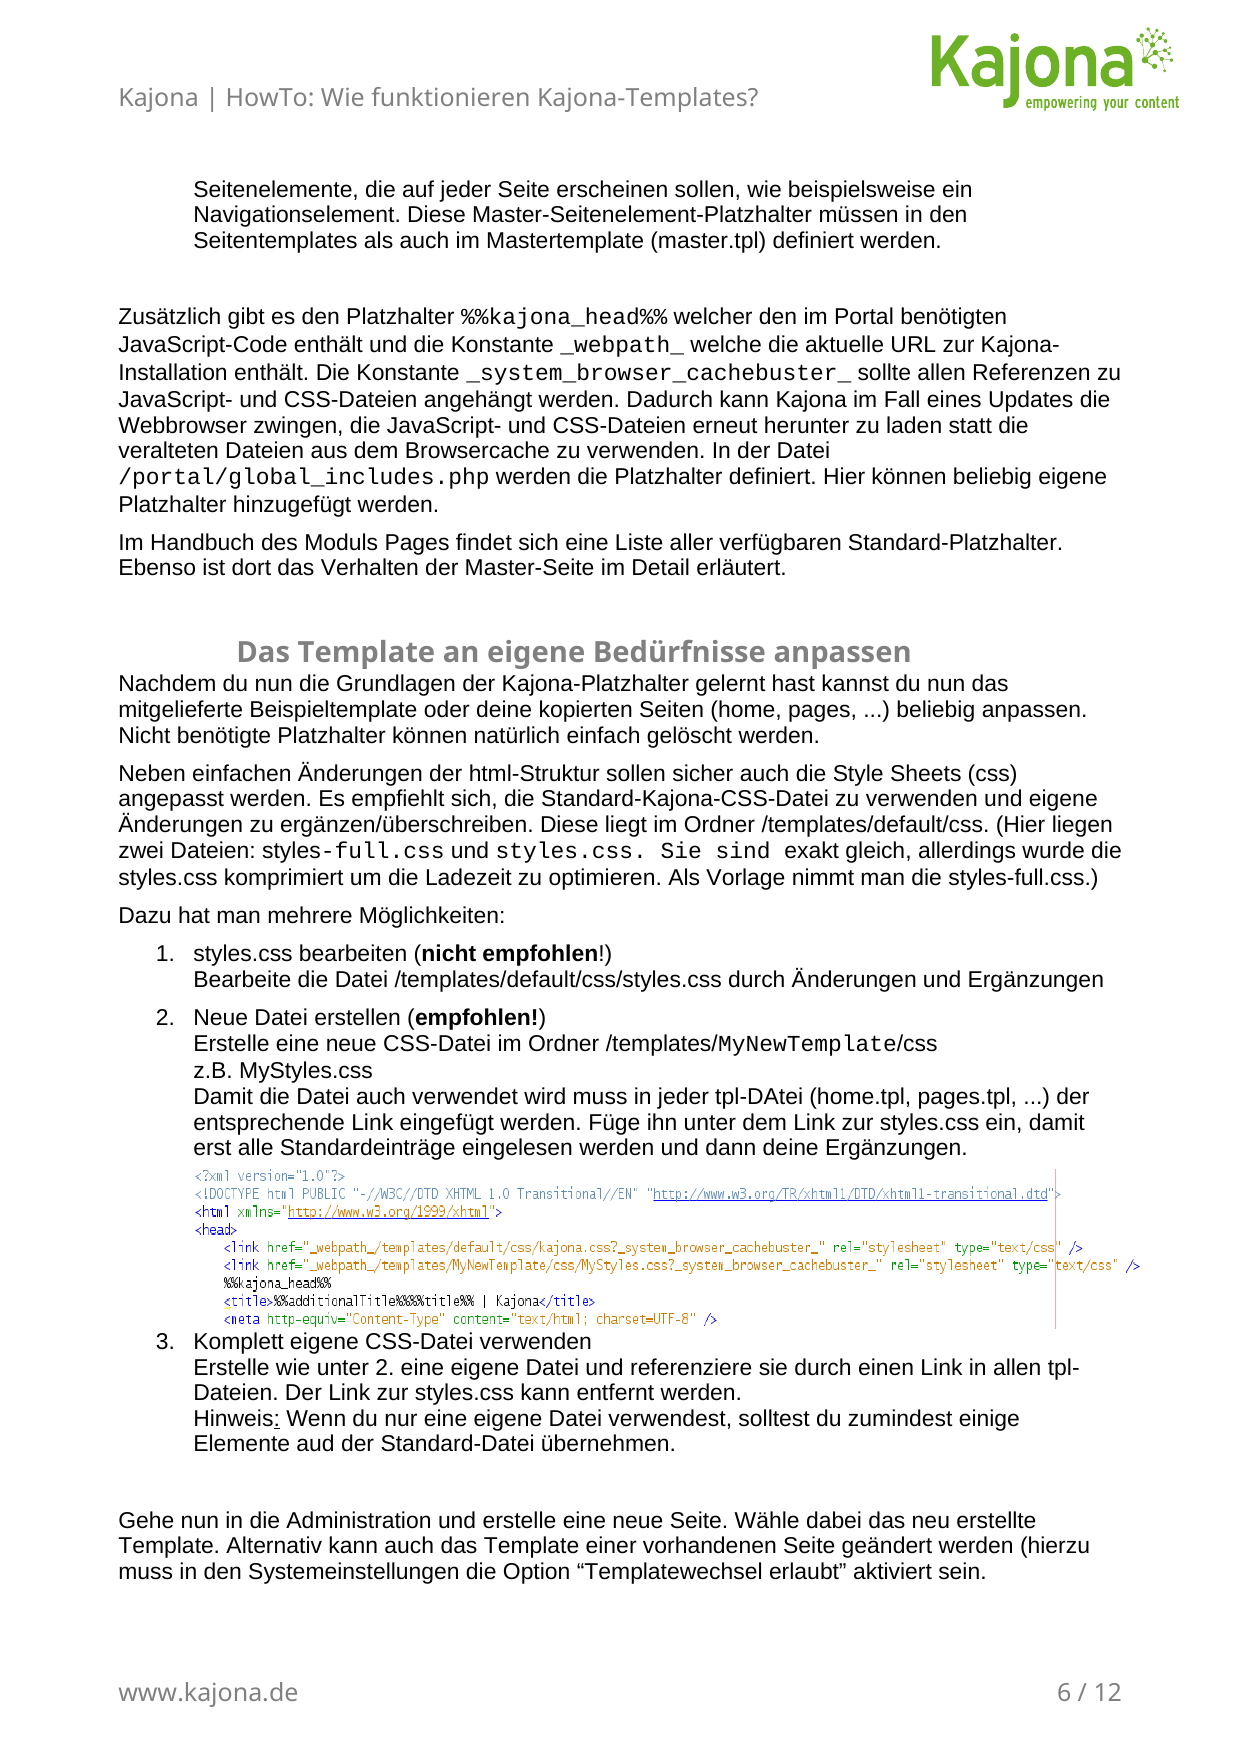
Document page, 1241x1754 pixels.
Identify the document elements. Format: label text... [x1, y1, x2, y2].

list styles.css bearbeiten (nicht empfohlen!) Bearbeite die Datei /templates/default/css/styles.css durch Änderungen und Ergänzungen [156, 941, 1122, 992]
text Neben einfachen Änderungen der html-Struktur sollen sicher auch die Style Sheets (css) angepasst werden. Es empfiehlt sich, die Standard-Kajona-CSS-Datei zu verwenden und eigene Änderungen zu ergänzen/überschreiben. Diese liegt im Ordner /templates/default/css. (Hier liegen zwei Dateien: styles-full.css und styles.css. Sie sind exakt gleich, allerdings wurde die styles.css komprimiert um die Ladezeit zu optimieren. Als Vorlage nimmt man die styles-full.css.) [118, 760, 1122, 891]
text Dazu hat man mehrere Möglichkeiten: [118, 903, 1122, 929]
text Gehe nun in die Administration und erstelle eine neue Seite. Wähle dabei das neu erstellte Template. Alternativ kann auch das Template einer vorhandenen Seite geändert werden (hierzu muss in den Systemeinstellungen die Option “Templatewechsel erlaubt” aktiviert sein. [118, 1507, 1122, 1584]
list Neue Datei erstellen (empfohlen!) Erstelle eine neue CSS-Datei im Ordner /templates/MyNewTemplate/css z.B. MyStyles.css Damit die Datei auch verwendet wird muss in jeder tpl-DAtei (home.tpl, pages.tpl, ...) der entsprechende Link eingefügt werden. Füge ihn unter dem Link zur styles.css ein, damit erst alle Standardeinträge eingelesen werden und dann deine Ergänzungen. [156, 1005, 1122, 1161]
list Komplett eigene CSS-Datei verwenden Erstelle wie unter 2. eine eigene Datei und referenziere sie durch einen Link in allen tpl-Dateien. Der Link zur styles.css kann entfernt werden. Hinweis: Wenn du nur eine eigene Datei verwendest, solltest du zumindest einige Elemente aud der Standard-Datei übernehmen. [156, 1173, 1122, 1457]
picture [191, 1169, 1142, 1329]
text Zusätzlich gibt es den Platzhalter %%kajona_head%% welcher den im Portal benötigten JavaScript-Code enthält und die Konstante _webpath_ welche die aktuelle URL zur Kajona-Installation enthält. Die Konstante _system_browser_cachebuster_ sollte allen Referenzen zu JavaScript- und CSS-Dateien angehängt werden. Dadurch kann Kajona im Fall eines Updates die Webbrowser zwingen, die JavaScript- und CSS-Dateien erneut herunter zu laden statt die veralteten Dateien aus dem Browsercache zu verwenden. In der Datei /portal/global_includes.php werden die Platzhalter definiert. Hier können beliebig eigene Platzhalter hinzugefügt werden. [118, 304, 1122, 517]
text Nachdem du nun die Grundlagen der Kajona-Platzhalter gelernt hast kannst du nun das mitgelieferte Beispieltemplate oder deine kopierten Seiten (home, pages, ...) beliebig anpassen. Nicht benötigte Platzhalter können natürlich einfach gelöscht werden. [118, 671, 1122, 748]
list Seitenelemente, die auf jeder Seite erscheinen sollen, wie beispielsweise ein Navigationselement. Diese Master-Seitenelement-Platzhalter müssen in den Seitentemplates als auch im Mastertemplate (master.tpl) definiert werden. [156, 177, 1122, 253]
subtitle Das Template an eigene Bedürfnisse anpassen [118, 631, 1122, 671]
text Im Handbuch des Moduls Pages findet sich eine Liste aller verfügbaren Standard-Platzhalter. Ebenso ist dort das Verhalten der Master-Seite im Detail erläutert. [118, 529, 1122, 581]
